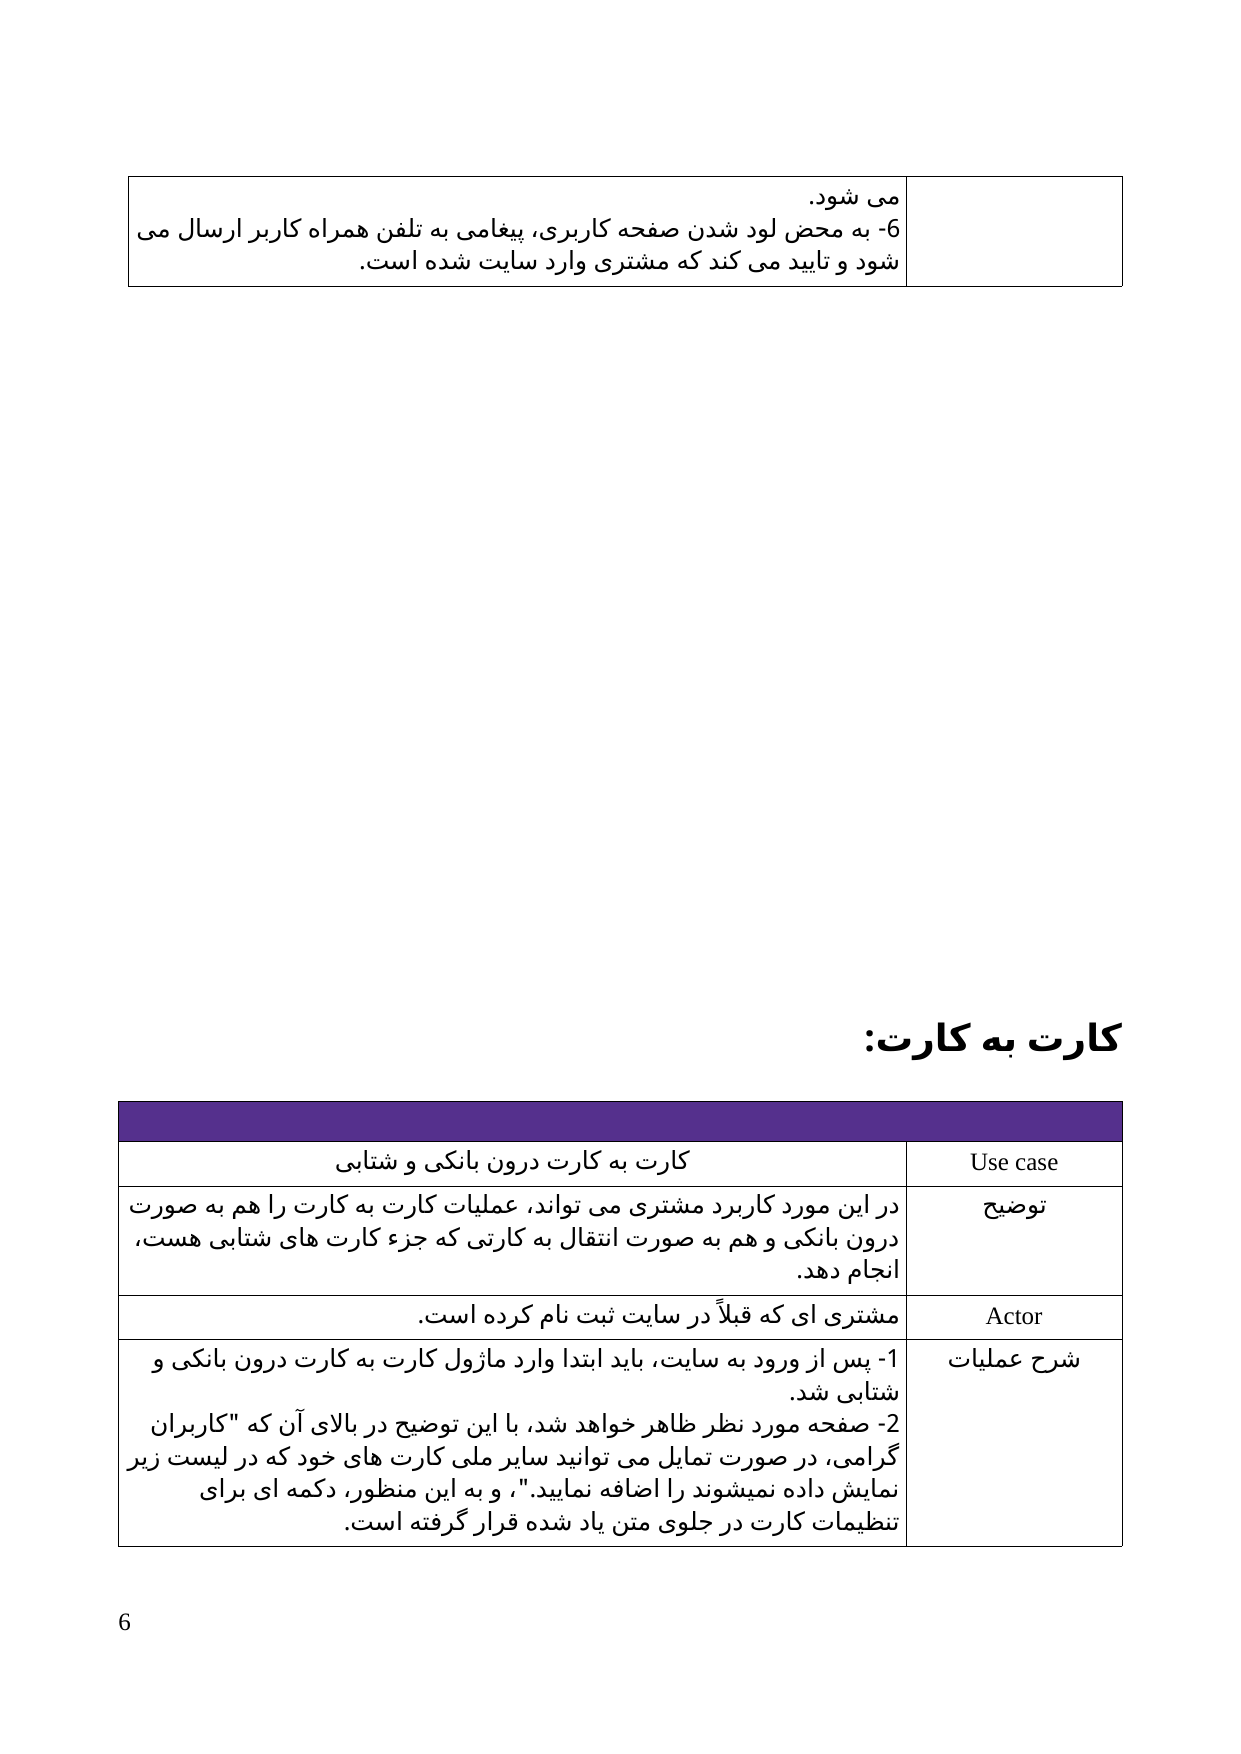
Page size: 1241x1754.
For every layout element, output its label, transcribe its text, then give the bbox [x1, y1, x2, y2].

table_cell شرح عملیات [907, 1340, 1122, 1546]
table_cell 1- پس از ورود به سایت، باید ابتدا وارد ماژول کارت به کارت درون بانکی و شتابی شد. 2- صفحه مورد نظر ظاهر خواهد شد، با این توضیح در بالای آن که "کاربران گرامی، در صورت تمایل می توانید سایر ملی کارت های خود که در لیست زیر نمایش داده نمیشوند را اضافه نمایید."، و به این منظور، دکمه ای برای تنظیمات کارت در جلوی متن یاد شده قرار گرفته است. 3- بعد از این متن، لیست شماره کارت هایی که قرار است عملیات کارت به کارت با آن صورت گیرد به صورت منوی زبانه ای قرار گرفته است. 4- بعد از انتخاب شماره کارت، باید کد CVV2 را وارد کرد. به منظور رعایت اصول امنیتی در کنار باکس این کد یک صفحه کلید مجازی تعبیه شده است. در ضمن با وارد کردن مقادیر به جای نمایش به صورت عددی، دایره توپر نشان داده می شود. 5- در باکس بعدی ورود رمز دوم قرار دارد. در کنار این باکس، دکمه درخواست رمز دوم کارت قرار گرفته است. مشتری به منظور تولید رمز یک بار مصرف باید بر روی این دکه کلیک کند. 6- با زدن این دکمه، شماره معکوس 120 ثانیه ای به عنوان اعتبار آن رمز شمرده خواهد شد، در این مدت رمز به تلفن همراه مشتری ارسال می شود. مشتری باید در این مدت، رمز را وارد کند. 7- در مرحله بعد، مشتری باید شماره کارت مقصد را وارد کند، در کنار این باکس دکمه ای تعبیه شده که لیست شماره کارت هایی را که تا به حال انتقال کارت به آنها صورت گرفته را نشان می دهد. قابل ذکر است که هیچ گونه اعتبار سنجی بر روی این باکس صورت نمی گیرد. 8- در این مرحله مشتری باید مبلغ انتقالی مورد نظر را به واحد پولی ریال وارد نماید. بر روی این باکس اعتبار سنجی به منظور عدم وارد کردن حروف صورت می گیرد. 9- در پایین ترین موقعیت صفحه ظاهر شده در همین use case، چهار دکمه با این عناوین قرار دارد: راهنما: که به صورت قدم به قدم تمامی مراحل بالا را تشریح می کند. پاک کردن: در صورتی که مشتری بخواهد مقادیر کلیه باکس ها را به صورت یکجا پاک کند. انصراف: در صورت که مشتری از انجام عملیات منصرف شده باشد. ادامه: به منظور تایید اطلاعات داده توسط مشتری و ادامه عملیات باید بر روی این دکمه کلیک شود. 10- پس از وارد کردن مقادیر خواسته شده و کلیک بر روی دکمه ادامه، صفحه حال دوباره لود می شود. شماره کارت و دارنده کارت مقصد، شماره حساب متصل به کارت، مبلغ انتقالی و نام بانک مقصد به منظور اطمینان از این عملیات به مشتری اطلاع داده خواهد شد. 11- در موقعیت پایین سمت راست صفحه، یک CheckBox به نام ذخیره در فهرست تماس قرار دارد که وظیفه ثبت شماره کارت را بر عهده دارد.(رجوع شود به مرحله 7) 12- به منظور تایید عملیات فوق، مشتری باید بر روی دکمه تایید کلیک کند در غیر این صورت باید دکمه انصراف فشرده شود. 13- پس از تایید عملیات، صفحه ای جدید لود خواهد شد، که در آن شماره کارت و دارنده کارت مقصد، شماره حساب متصل به کارت، مبلغ انتقالی و نام بانک مقصد تاریخ، شماره پیگیری و وضعیت تراکنش اعلام می شود. در صورتی که عملیات با موفقیت انجام شود، در وضعیت تراکنش کلمه موفق و یک تیک سبز رنگ و درغیر این صورت کلمه ناموفق و تیک قرمز رنگ ظاهر خواهد شد. 14- پیغامی هم از طرف بانک با عنوان انتقال، مبلغ انتقال، پنج رقم آخر شماره حساب، مانده حساب، تاریخ و زمان عملیات انتقال به مشتری ارسال خواهد شد. 15- قابل ذکر است با انجام این غملیات، در صورتی که شماره کارت مقصد، غیر از بانک مبدا باشد مبلغ 5000 ریال و اگر خود بانک مبدا باشد مبلغ 500 ریال از موجودی کسر خواهد شد. 16- قابل ذکر است که در صورت که ظرف مدت پنج دقیقه هیچ تغییری از طرف مشتری در سایت ثبت نشود، مشتری به صورت اتوماتیک Log out خواهد شد. [119, 1340, 906, 1546]
table_cell 1- ابتدا مشتری وارد سایت localhost می شود. 2- صفحه ورود مشتری ظاهر می شود. 3- مشتری باید نام کاربری و رمز عبور خود را که در Use case ثبت نام ساخته است، وارد نماید و سپس بر روی دکمه ورود به سامانه کلیک کند. 4- پس از این کلیک، یک رمز پویا پنج رقمه به شماره همراه مشتری ارسال و همزمان، پنجره ای با شماره معکوس 180 ثانیه ای ظاهر خواهد شد که مشتری باید در این مدت شماره رمز را وارد نماید. با وارد کردن آن نیازی به تایید دکمه ای که نشان دهد مقدار را وارد کرده است، نخواهد بود. وب سایت به صورت دینامیک پس از وارد کردن مقادیر، وضعیت صحت آن را بررسی می کند. 5- در صورت صحت مقادیر، پنل کاربری لود خواهد شد درغیر این صورت یعنی اگر صحت ذکر شده تایید نشود، پیغامی مبنی بر ورود صحیح رمز داده می شود. 6- به محض لود شدن صفحه کاربری، پیغامی به تلفن همراه کاربر ارسال می شود و تایید می کند که مشتری وارد سایت شده است. [129, 177, 906, 286]
table_cell Actor [907, 1296, 1122, 1339]
table_cell [907, 177, 1122, 286]
table_cell کارت به کارت درون بانکی و شتابی [119, 1142, 906, 1186]
table_cell Use case [907, 1142, 1122, 1186]
table_cell در این مورد کاربرد مشتری می تواند، عملیات کارت به کارت را هم به صورت درون بانکی و هم به صورت انتقال به کارتی که جزء کارت های شتابی هست، انجام دهد. [119, 1187, 906, 1295]
text کارت به کارت: [118, 1018, 1122, 1067]
table_header [119, 1102, 1122, 1141]
table_cell مشتری ای که قبلاً در سایت ثبت نام کرده است. [119, 1296, 906, 1339]
table_cell توضیح [907, 1187, 1122, 1295]
